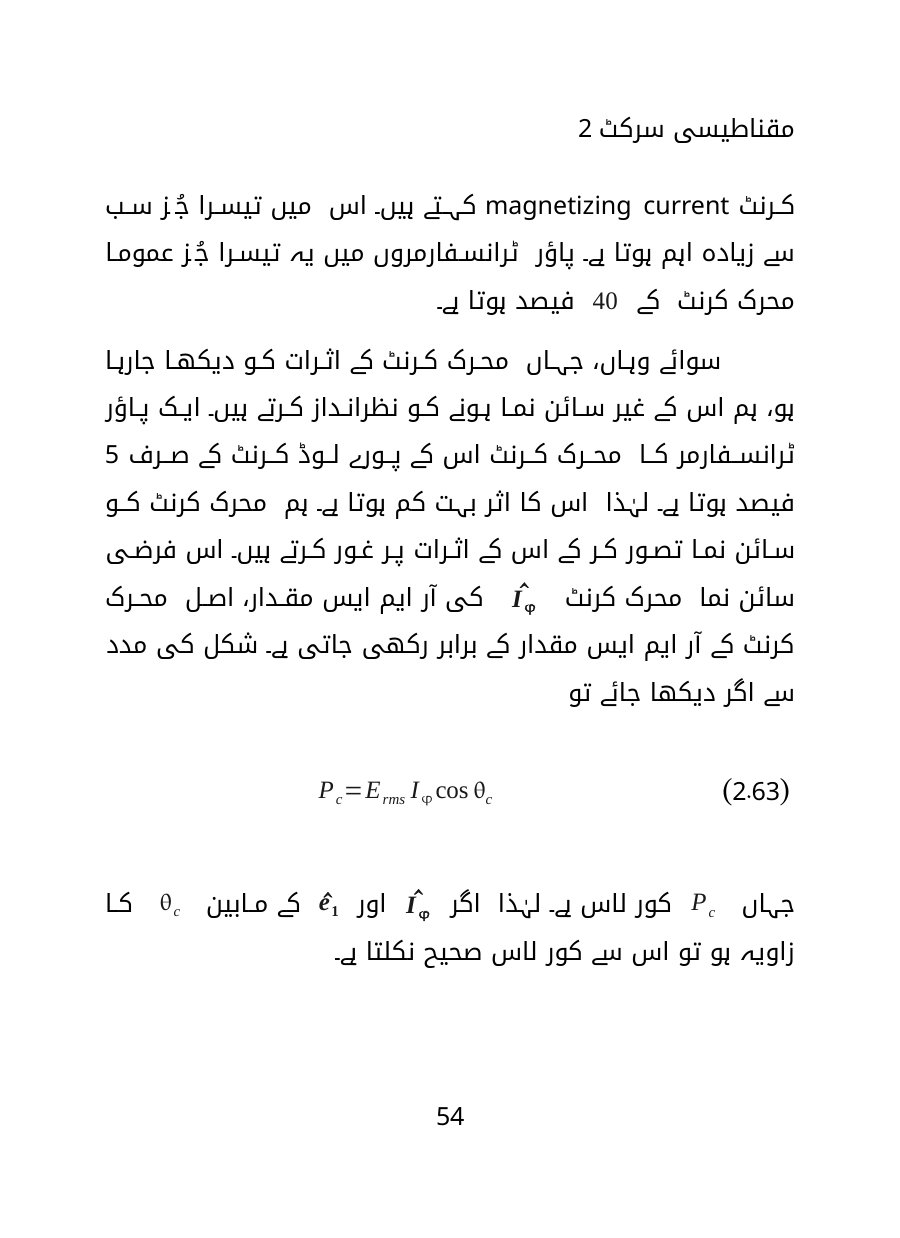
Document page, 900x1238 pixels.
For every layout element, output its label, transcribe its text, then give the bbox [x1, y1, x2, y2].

text جہاں کور لاس ہے۔ لہٰذا اگراورکے مابین کا زاویہ ہو تو اس سے کور لاس صحیح نکلتا ہے۔ [105, 881, 795, 976]
text سوائے وہاں، جہاں محرک کرنٹ کے اثرات کو دیکھا جارہا ہو، ہم اس کے غیر سائن نما ہونے کو نظرانداز کرتے ہیں۔ ایک پاؤر ٹرانسفارمر کا محرک کرنٹ اس کے پورے لوڈ کرنٹ کے صرف 5 فیصد ہوتا ہے۔ لہٰذا اس کا اثر بہت کم ہوتا ہے۔ ہم محرک کرنٹ کو سائن نما تصور کر کے اس کے اثرات پر غور کرتے ہیں۔ اس فرضی سائن نما محرک کرنٹ کی آر ایم ایس مقدار، اصل محرک کرنٹ کے آر ایم ایس مقدار کے برابر رکھی جاتی ہے۔ شکل کی مدد سے اگر دیکھا جائے تو [105, 337, 795, 716]
table_header [105, 763, 696, 834]
text اس میں کو بنیادی جُز fundamental component کہتے ہیں اور باقی حصہ کو harmonics کہتے ہیں۔ بنیادی جُز میں، فلکس سے وجود میں آنے والے ای ایم ایف ، جو کہ مساوات 2.59 میں دیا گیا ہے، کے فیز میں ہے۔ یعنی یہ دونوں وقت کے ساتھ یکساں بڑھتے اور گھٹتے ہیں جبکہ اس میں نوّے ڈگری کی زاویہ سے کے پیچھے رہتا ہے۔ ان میںکور میں مختلف وجوہات سے برقی توانائی ضائع ہونے کو ظاہر کرتا ہے۔اسی لئے اس کو کور لاس جز core loss component کہتے ہیں۔ محرک کرنٹسے اگر منفی کیا جائے تو بقایا کو مقناطیس بنانے والا کرنٹ magnetizing current کہتے ہیں۔ اس میں تیسرا جُز سب سے زیادہ اہم ہوتا ہے۔ پاؤر ٹرانسفارمروں میں یہ تیسرا جُز عموما محرک کرنٹ کےفیصد ہوتا ہے۔ [105, 182, 795, 324]
table_header (2.63) [696, 763, 795, 834]
